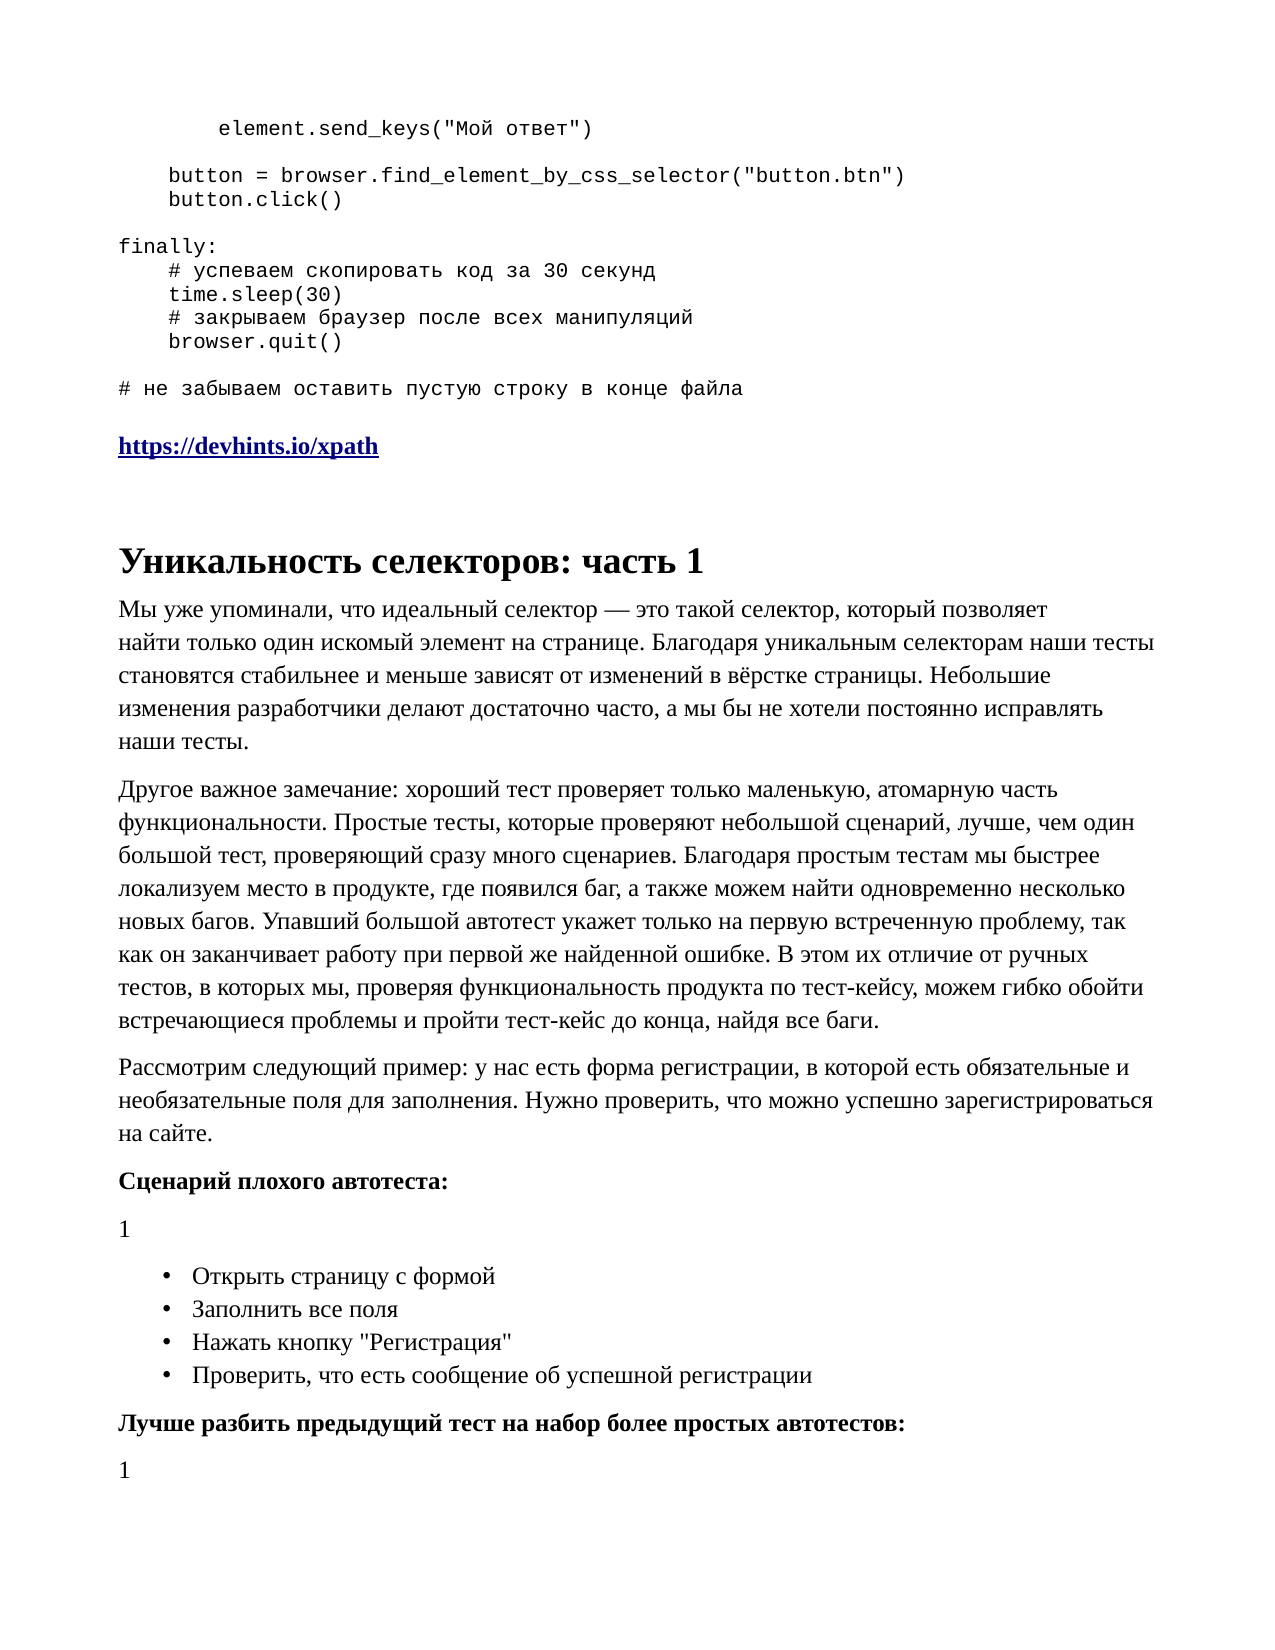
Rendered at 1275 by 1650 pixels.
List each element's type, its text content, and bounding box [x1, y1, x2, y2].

list Заполнить все поля [162, 1294, 1157, 1323]
text https://devhints.io/xpath [118, 431, 1157, 460]
text 1 [118, 1214, 1157, 1242]
text time.sleep(30) [118, 284, 1157, 307]
text Другое важное замечание: хороший тест проверяет только маленькую, атомарную часть функциональности. Простые тесты, которые проверяют небольшой сценарий, лучше, чем один большой тест, проверяющий сразу много сценариев. Благодаря простым тестам мы быстрее локализуем место в продукте, где появился баг, а также можем найти одновременно несколько новых багов. Упавший большой автотест укажет только на первую встреченную проблему, так как он заканчивает работу при первой же найденной ошибке. В этом их отличие от ручных тестов, в которых мы, проверяя функциональность продукта по тест-кейсу, можем гибко обойти встречающиеся проблемы и пройти тест-кейс до конца, найдя все баги. [118, 774, 1157, 1034]
text Лучше разбить предыдущий тест на набор более простых автотестов: [118, 1408, 1157, 1437]
list Проверить, что есть сообщение об успешной регистрации [162, 1360, 1157, 1389]
text Рассмотрим следующий пример: у нас есть форма регистрации, в которой есть обязательные и необязательные поля для заполнения. Нужно проверить, что можно успешно зарегистрироваться на сайте. [118, 1052, 1157, 1147]
text Сценарий плохого автотеста: [118, 1166, 1157, 1195]
text # не забываем оставить пустую строку в конце файла [118, 378, 1157, 402]
text browser.quit() [118, 331, 1157, 354]
text button.click() [118, 189, 1157, 213]
text finally: [118, 236, 1157, 260]
text element.send_keys("Мой ответ") [118, 118, 1157, 142]
text 1 [118, 1456, 1157, 1484]
text Мы уже упоминали, что идеальный селектор — это такой селектор, который позволяет найти только один искомый элемент на странице. Благодаря уникальным селекторам наши тесты становятся стабильнее и меньше зависят от изменений в вёрстке страницы. Небольшие изменения разработчики делают достаточно часто, а мы бы не хотели постоянно исправлять наши тесты. [118, 594, 1157, 755]
text button = browser.find_element_by_css_selector("button.btn") [118, 165, 1157, 189]
text # успеваем скопировать код за 30 секунд [118, 260, 1157, 284]
text # закрываем браузер после всех манипуляций [118, 307, 1157, 331]
subtitle Уникальность селекторов: часть 1 [118, 538, 1157, 582]
list Открыть страницу с формой [162, 1261, 1157, 1290]
list Нажать кнопку "Регистрация" [162, 1327, 1157, 1356]
